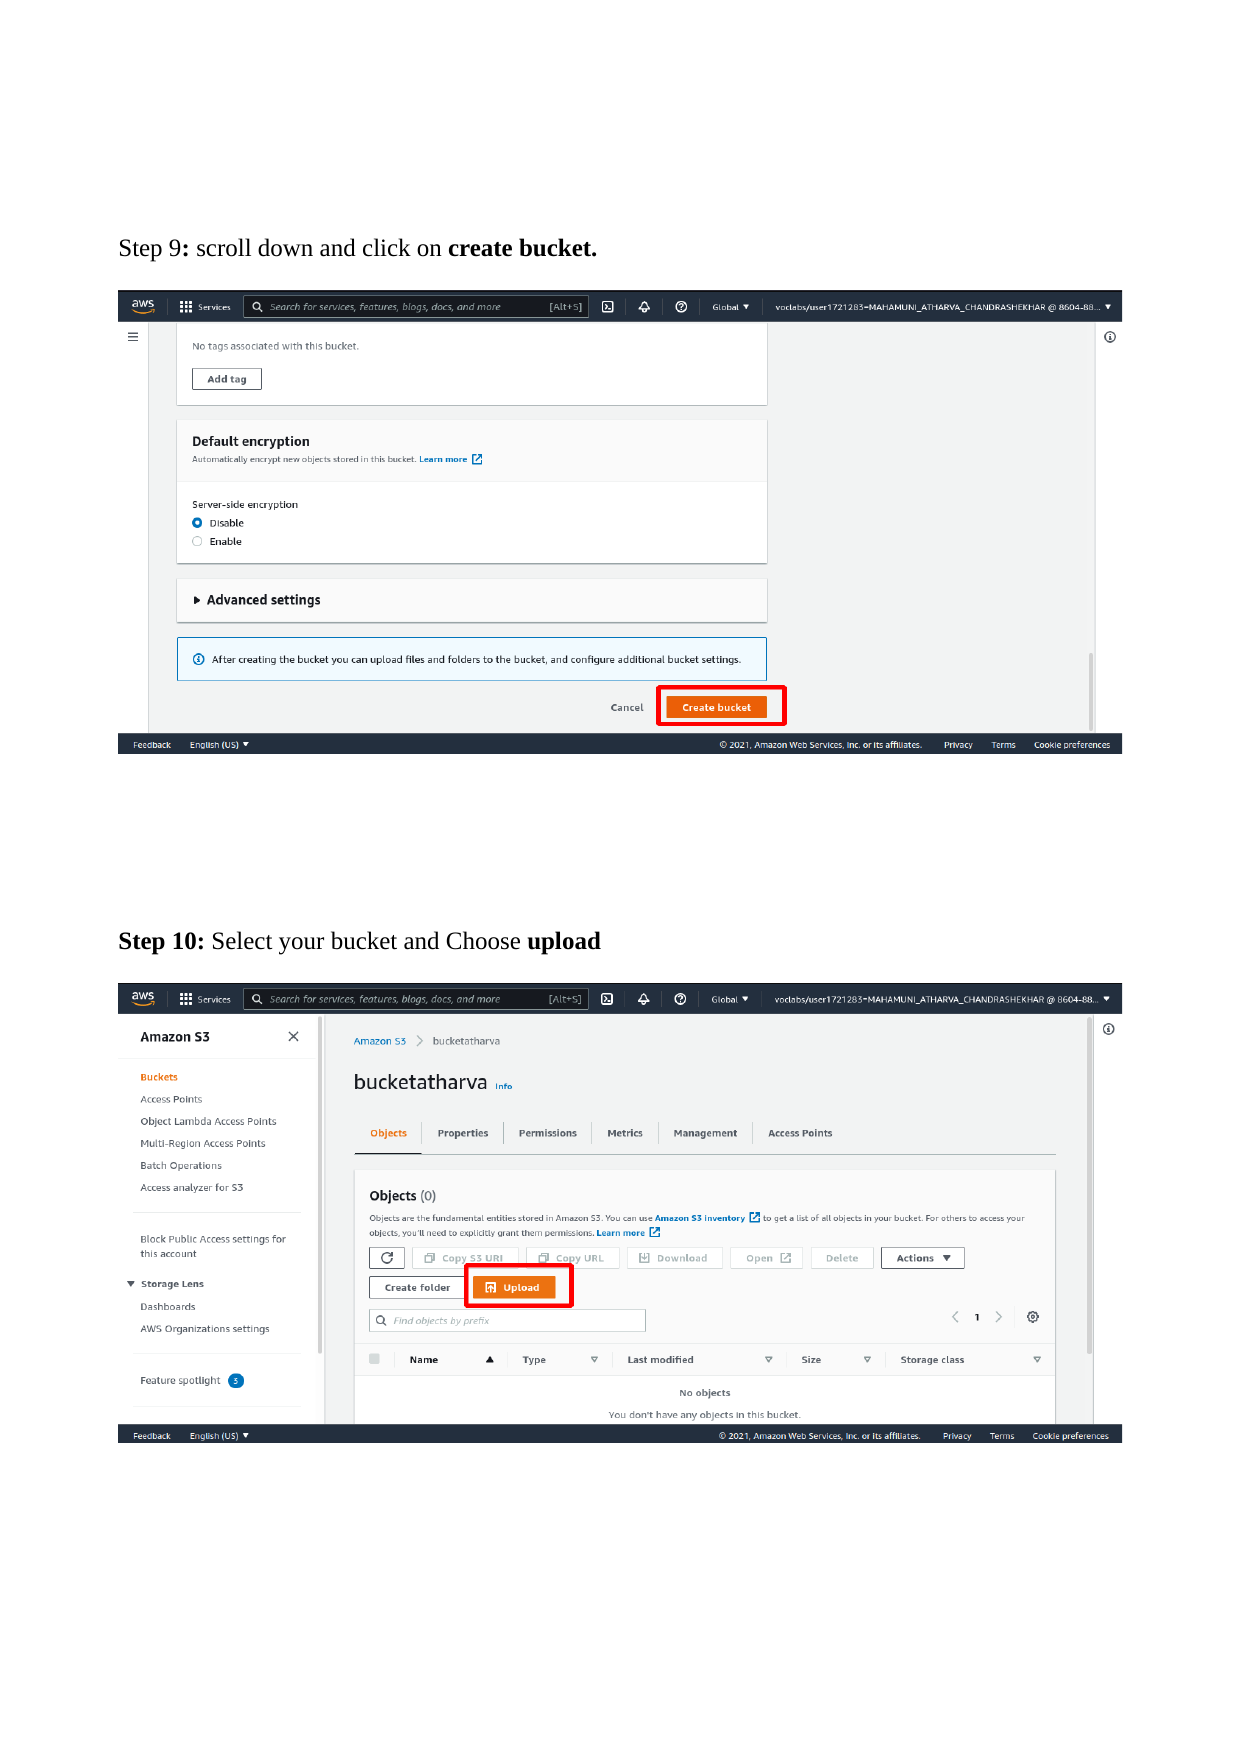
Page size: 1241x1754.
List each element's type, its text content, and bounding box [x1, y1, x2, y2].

text Step 9: scroll down and click on create bucket. [118, 233, 1122, 262]
picture [118, 983, 1123, 1443]
text Step 10: Select your bucket and Choose upload [118, 926, 1122, 955]
picture [118, 290, 1123, 754]
